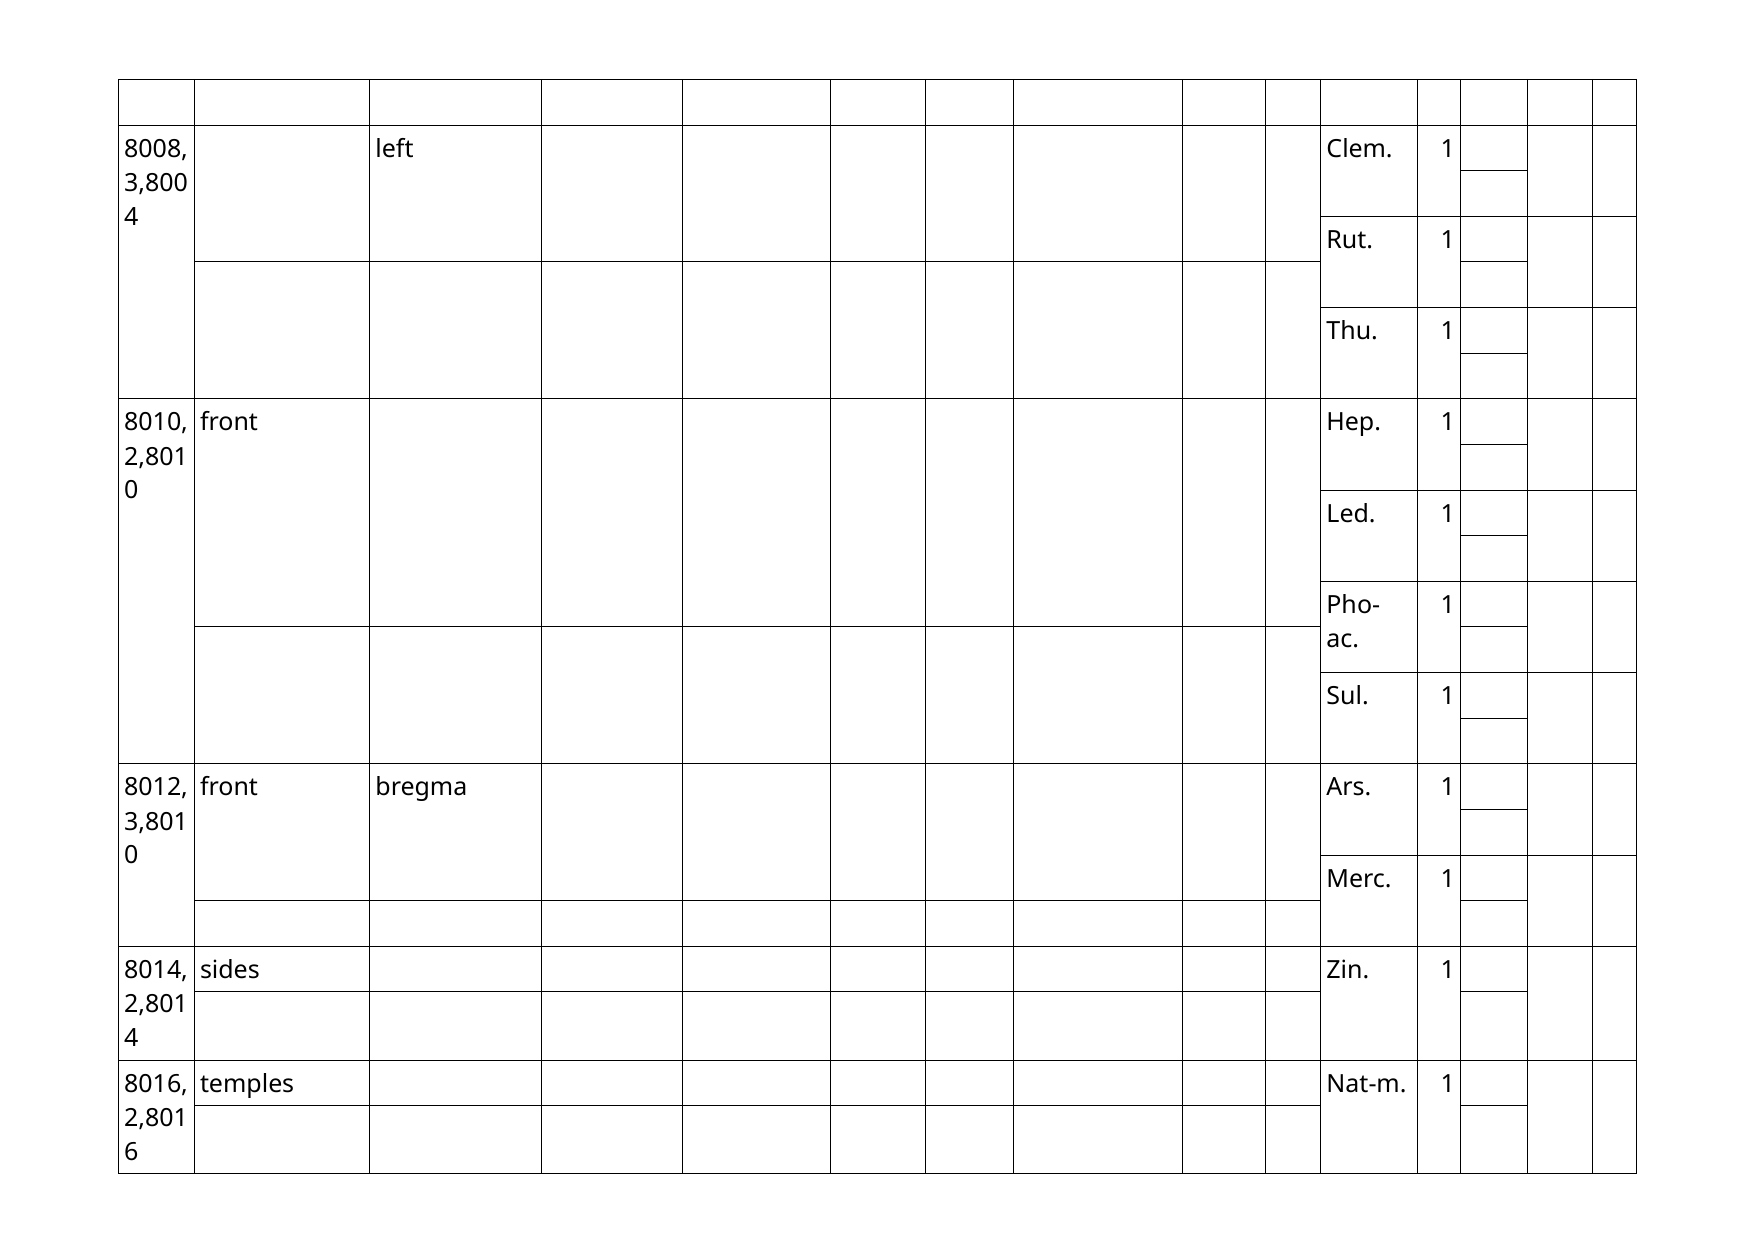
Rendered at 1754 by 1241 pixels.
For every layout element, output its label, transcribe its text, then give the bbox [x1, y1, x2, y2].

table_cell [831, 1061, 925, 1105]
table_cell [1014, 627, 1182, 763]
table_cell [542, 1106, 682, 1173]
table_cell [831, 901, 925, 946]
table_cell [1593, 764, 1636, 854]
table_cell Hep. [1321, 399, 1417, 489]
table_cell [1461, 856, 1527, 900]
table_cell [1528, 673, 1592, 763]
table_cell [542, 627, 682, 763]
table_cell 8012,3,8010 [119, 764, 194, 946]
table_cell [1183, 1106, 1265, 1173]
table_cell [370, 992, 541, 1059]
table_cell [370, 947, 541, 991]
table_cell [1183, 947, 1265, 991]
table_cell [1528, 80, 1592, 124]
table_cell [683, 947, 830, 991]
table_cell [1593, 1061, 1636, 1173]
table_cell Pho-ac. [1321, 582, 1417, 672]
table_cell Sul. [1321, 673, 1417, 763]
table_cell [926, 764, 1013, 900]
table_cell [542, 399, 682, 626]
table_cell [1014, 1061, 1182, 1105]
table_cell [1593, 856, 1636, 946]
table_cell 1 [1418, 764, 1460, 854]
table_cell [1528, 1061, 1592, 1173]
table_cell [1266, 764, 1320, 900]
table_cell [926, 947, 1013, 991]
table_cell [1014, 262, 1182, 398]
table_cell [1461, 673, 1527, 718]
table_cell [926, 1061, 1013, 1105]
table_cell [1014, 1106, 1182, 1173]
table_cell [683, 399, 830, 626]
table_cell [831, 126, 925, 261]
table_cell 1 [1418, 308, 1460, 398]
table_cell [1461, 445, 1527, 489]
table_cell Nat-m. [1321, 1061, 1417, 1173]
table_cell 1 [1418, 856, 1460, 946]
table_cell [831, 764, 925, 900]
table_cell [195, 1106, 369, 1173]
table_cell [1461, 719, 1527, 763]
table_cell [542, 764, 682, 900]
table_cell [926, 1106, 1013, 1173]
table_cell [1266, 262, 1320, 398]
table_cell [1461, 171, 1527, 216]
table_cell [1183, 126, 1265, 261]
table_cell [1461, 536, 1527, 581]
table_cell [683, 80, 830, 124]
table_cell [542, 262, 682, 398]
table_cell [1266, 992, 1320, 1059]
table_cell [1461, 354, 1527, 398]
table_cell [542, 1061, 682, 1105]
table_cell [926, 992, 1013, 1059]
table_cell [1183, 627, 1265, 763]
table_cell [831, 992, 925, 1059]
table_cell [1266, 947, 1320, 991]
table_cell [831, 399, 925, 626]
table_cell [1461, 582, 1527, 626]
table_cell Zin. [1321, 947, 1417, 1059]
table_cell front [195, 399, 369, 626]
table_cell [1461, 399, 1527, 444]
table_cell Clem. [1321, 126, 1417, 216]
table_cell [195, 262, 369, 398]
table_cell [1528, 947, 1592, 1059]
table_cell [1461, 810, 1527, 854]
table_cell front [195, 764, 369, 900]
table_cell [1014, 80, 1182, 124]
table_cell [1183, 992, 1265, 1059]
table_cell [1593, 673, 1636, 763]
table_cell [1593, 947, 1636, 1059]
table_cell left [370, 126, 541, 261]
table_cell [1461, 627, 1527, 672]
table_cell [831, 627, 925, 763]
table_cell [1461, 947, 1527, 991]
table_cell [1014, 901, 1182, 946]
table_cell [370, 901, 541, 946]
table_cell [542, 80, 682, 124]
table_cell [831, 80, 925, 124]
table_cell 1 [1418, 673, 1460, 763]
table_cell [1461, 126, 1527, 170]
table_cell 1 [1418, 399, 1460, 489]
table_cell 8014,2,8014 [119, 947, 194, 1059]
table_cell [831, 947, 925, 991]
table_cell 1 [1418, 126, 1460, 216]
table_cell [1266, 126, 1320, 261]
table_cell [195, 80, 369, 124]
table_cell [1461, 262, 1527, 307]
table_cell [542, 947, 682, 991]
table_cell 1 [1418, 582, 1460, 672]
table_cell [542, 126, 682, 261]
table_cell [831, 1106, 925, 1173]
table_cell [683, 1106, 830, 1173]
table_cell [1183, 764, 1265, 900]
table_cell [926, 126, 1013, 261]
table_cell [370, 1061, 541, 1105]
table_cell [370, 399, 541, 626]
table_cell [1183, 262, 1265, 398]
table_cell [1266, 399, 1320, 626]
table_cell [683, 627, 830, 763]
table_cell [1014, 126, 1182, 261]
table_cell [926, 80, 1013, 124]
table_cell Rut. [1321, 217, 1417, 307]
table_cell [1183, 1061, 1265, 1105]
table_cell 1 [1418, 1061, 1460, 1173]
table_cell [926, 901, 1013, 946]
table_cell [926, 399, 1013, 626]
table_cell [683, 992, 830, 1059]
table_cell 8010,2,8010 [119, 399, 194, 763]
table_cell [1528, 491, 1592, 581]
table_cell [1321, 80, 1417, 124]
table_cell [683, 126, 830, 261]
table_cell [1461, 217, 1527, 261]
table_cell [1593, 217, 1636, 307]
table_cell Led. [1321, 491, 1417, 581]
table_cell [1593, 491, 1636, 581]
table_cell [1266, 80, 1320, 124]
table_cell 1 [1418, 947, 1460, 1059]
table_cell [1528, 126, 1592, 216]
table_cell [195, 992, 369, 1059]
table_cell [1461, 308, 1527, 353]
table_cell [370, 262, 541, 398]
table_cell 8016,2,8016 [119, 1061, 194, 1173]
table_cell [831, 262, 925, 398]
table_cell [195, 901, 369, 946]
table_cell Thu. [1321, 308, 1417, 398]
table_cell [1593, 126, 1636, 216]
table_cell [195, 126, 369, 261]
table_cell [1266, 1106, 1320, 1173]
table_cell [370, 80, 541, 124]
table_cell [1461, 992, 1527, 1059]
table_cell Merc. [1321, 856, 1417, 946]
table_cell [195, 627, 369, 763]
table_cell [926, 627, 1013, 763]
table_cell 8008,3,8004 [119, 126, 194, 398]
table_cell [542, 992, 682, 1059]
table_cell [683, 901, 830, 946]
table_cell [683, 764, 830, 900]
table_cell [1183, 901, 1265, 946]
table_cell [1266, 901, 1320, 946]
table_cell [370, 1106, 541, 1173]
table_cell [683, 1061, 830, 1105]
table_cell [1528, 308, 1592, 398]
table_cell [1461, 764, 1527, 809]
table_cell [1183, 399, 1265, 626]
table_cell [1266, 627, 1320, 763]
table_cell [1528, 399, 1592, 489]
table_cell [683, 262, 830, 398]
table_cell [1593, 80, 1636, 124]
table_cell [1528, 856, 1592, 946]
table_cell [1014, 947, 1182, 991]
table_cell [370, 627, 541, 763]
table_cell sides [195, 947, 369, 991]
table_cell [1461, 80, 1527, 124]
table_cell [1528, 217, 1592, 307]
table_cell [1461, 901, 1527, 946]
table_cell [1593, 308, 1636, 398]
table_cell [1461, 1061, 1527, 1105]
table_cell [1014, 992, 1182, 1059]
table_cell [542, 901, 682, 946]
table_cell bregma [370, 764, 541, 900]
table_cell [1528, 582, 1592, 672]
table_cell [1593, 399, 1636, 489]
table_cell temples [195, 1061, 369, 1105]
table_cell [1593, 582, 1636, 672]
table_cell [1014, 764, 1182, 900]
table_cell [926, 262, 1013, 398]
table_cell [1461, 491, 1527, 535]
table_cell [1461, 1106, 1527, 1173]
table_cell 1 [1418, 217, 1460, 307]
table_cell [1418, 80, 1460, 124]
table_cell [1014, 399, 1182, 626]
table_cell [1528, 764, 1592, 854]
table_cell [1183, 80, 1265, 124]
table_cell 1 [1418, 491, 1460, 581]
table_cell Ars. [1321, 764, 1417, 854]
table_cell [119, 80, 194, 124]
table_cell [1266, 1061, 1320, 1105]
